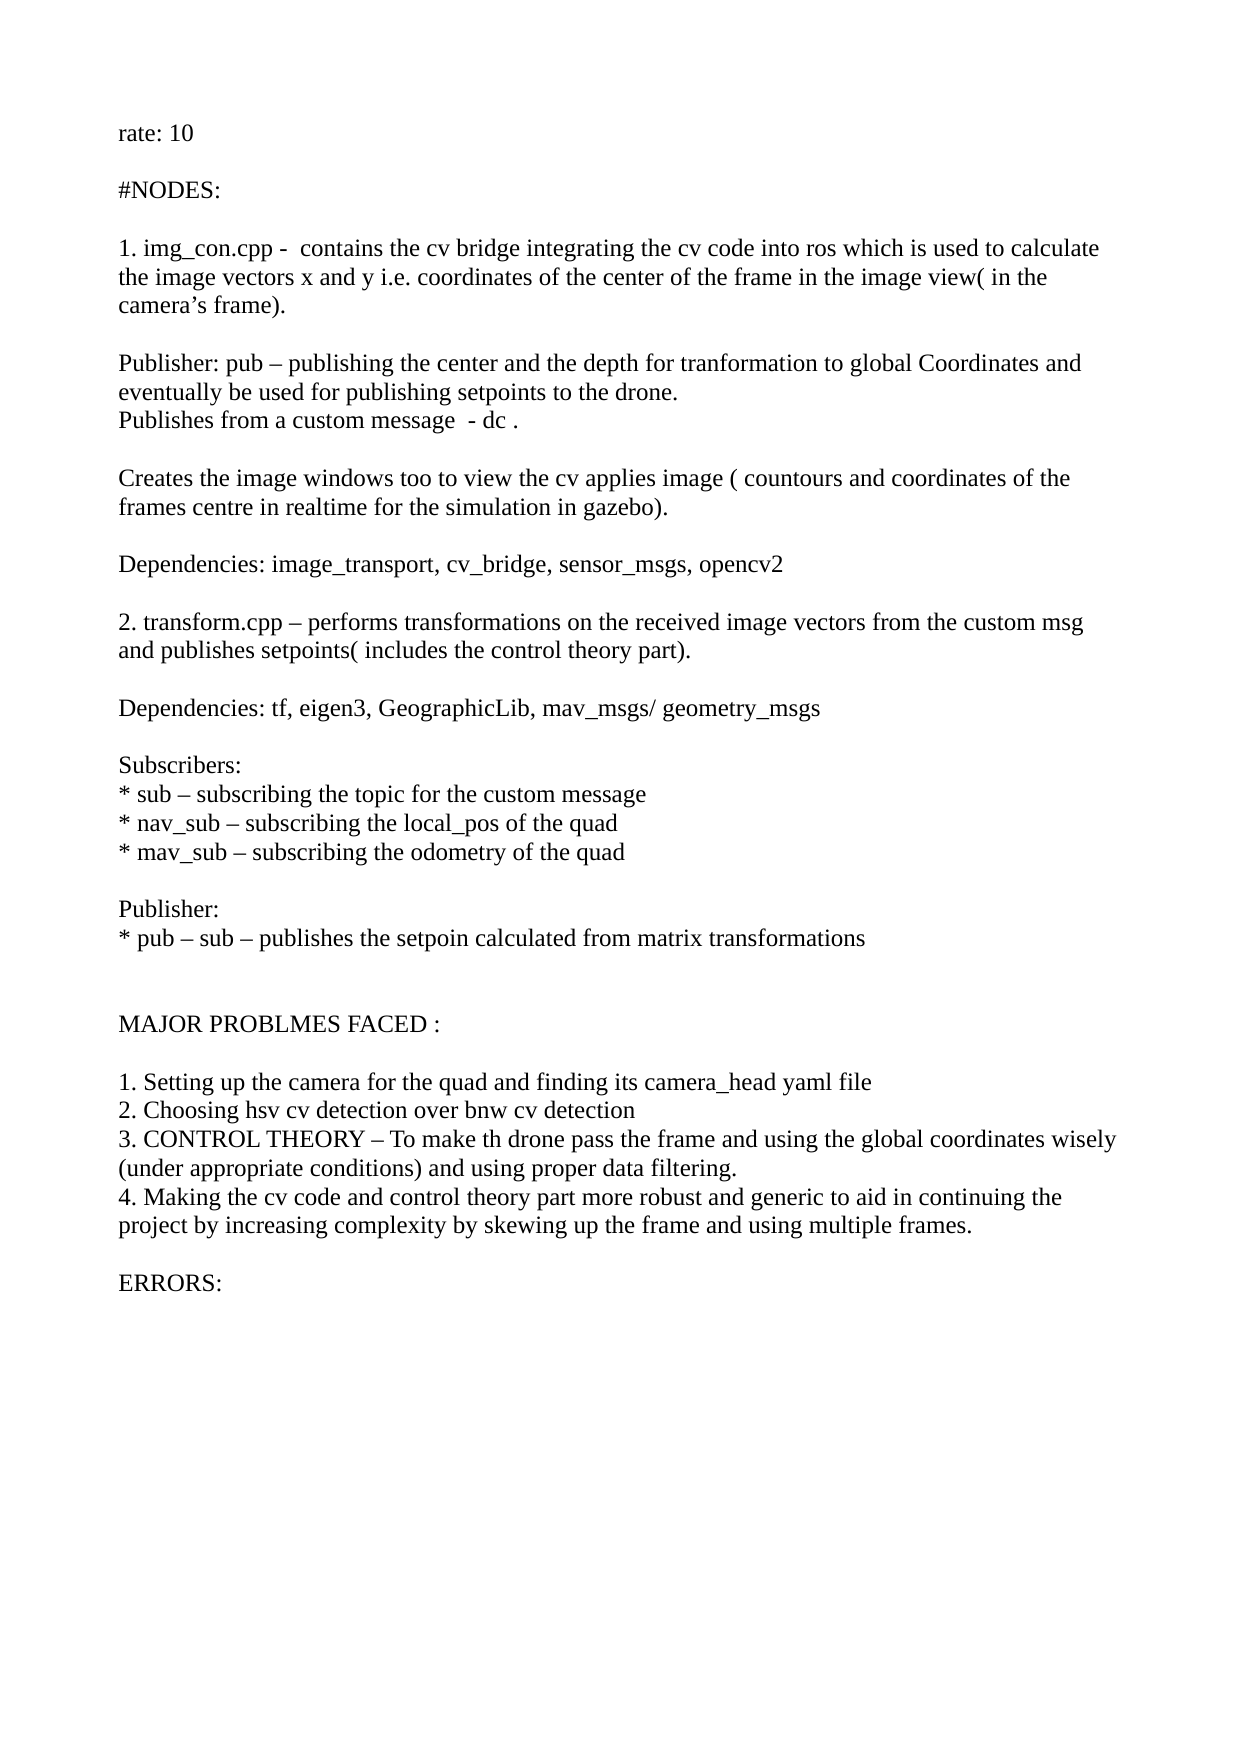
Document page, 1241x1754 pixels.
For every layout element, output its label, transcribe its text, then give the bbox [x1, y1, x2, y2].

text Dependencies: tf, eigen3, GeographicLib, mav_msgs/ geometry_msgs [118, 693, 1122, 722]
text Publisher: pub – publishing the center and the depth for tranformation to global Coordinates and eventually be used for publishing setpoints to the drone. [118, 348, 1122, 406]
text Creates the image windows too to view the cv applies image ( countours and coordinates of the frames centre in realtime for the simulation in gazebo). [118, 463, 1122, 521]
text MAJOR PROBLMES FACED : [118, 1009, 1122, 1038]
text 4. Making the cv code and control theory part more robust and generic to aid in continuing the project by increasing complexity by skewing up the frame and using multiple frames. [118, 1182, 1122, 1239]
text Dependencies: image_transport, cv_bridge, sensor_msgs, opencv2 [118, 549, 1122, 578]
text Publisher: [118, 894, 1122, 923]
text 2. transform.cpp – performs transformations on the received image vectors from the custom msg and publishes setpoints( includes the control theory part). [118, 607, 1122, 664]
text Publishes from a custom message - dc . [118, 406, 1122, 434]
text rate: 10 [118, 118, 1122, 147]
text * sub – subscribing the topic for the custom message [118, 779, 1122, 808]
text * pub – sub – publishes the setpoin calculated from matrix transformations [118, 923, 1122, 952]
text ERRORS: [118, 1268, 1122, 1297]
text 3. CONTROL THEORY – To make th drone pass the frame and using the global coordinates wisely (under appropriate conditions) and using proper data filtering. [118, 1124, 1122, 1182]
text 2. Choosing hsv cv detection over bnw cv detection [118, 1096, 1122, 1124]
text * nav_sub – subscribing the local_pos of the quad [118, 808, 1122, 837]
text Subscribers: [118, 751, 1122, 779]
text 1. Setting up the camera for the quad and finding its camera_head yaml file [118, 1067, 1122, 1096]
text #NODES: [118, 176, 1122, 204]
text 1. img_con.cpp - contains the cv bridge integrating the cv code into ros which is used to calculate the image vectors x and y i.e. coordinates of the center of the frame in the image view( in the camera’s frame). [118, 233, 1122, 319]
text * mav_sub – subscribing the odometry of the quad [118, 837, 1122, 866]
